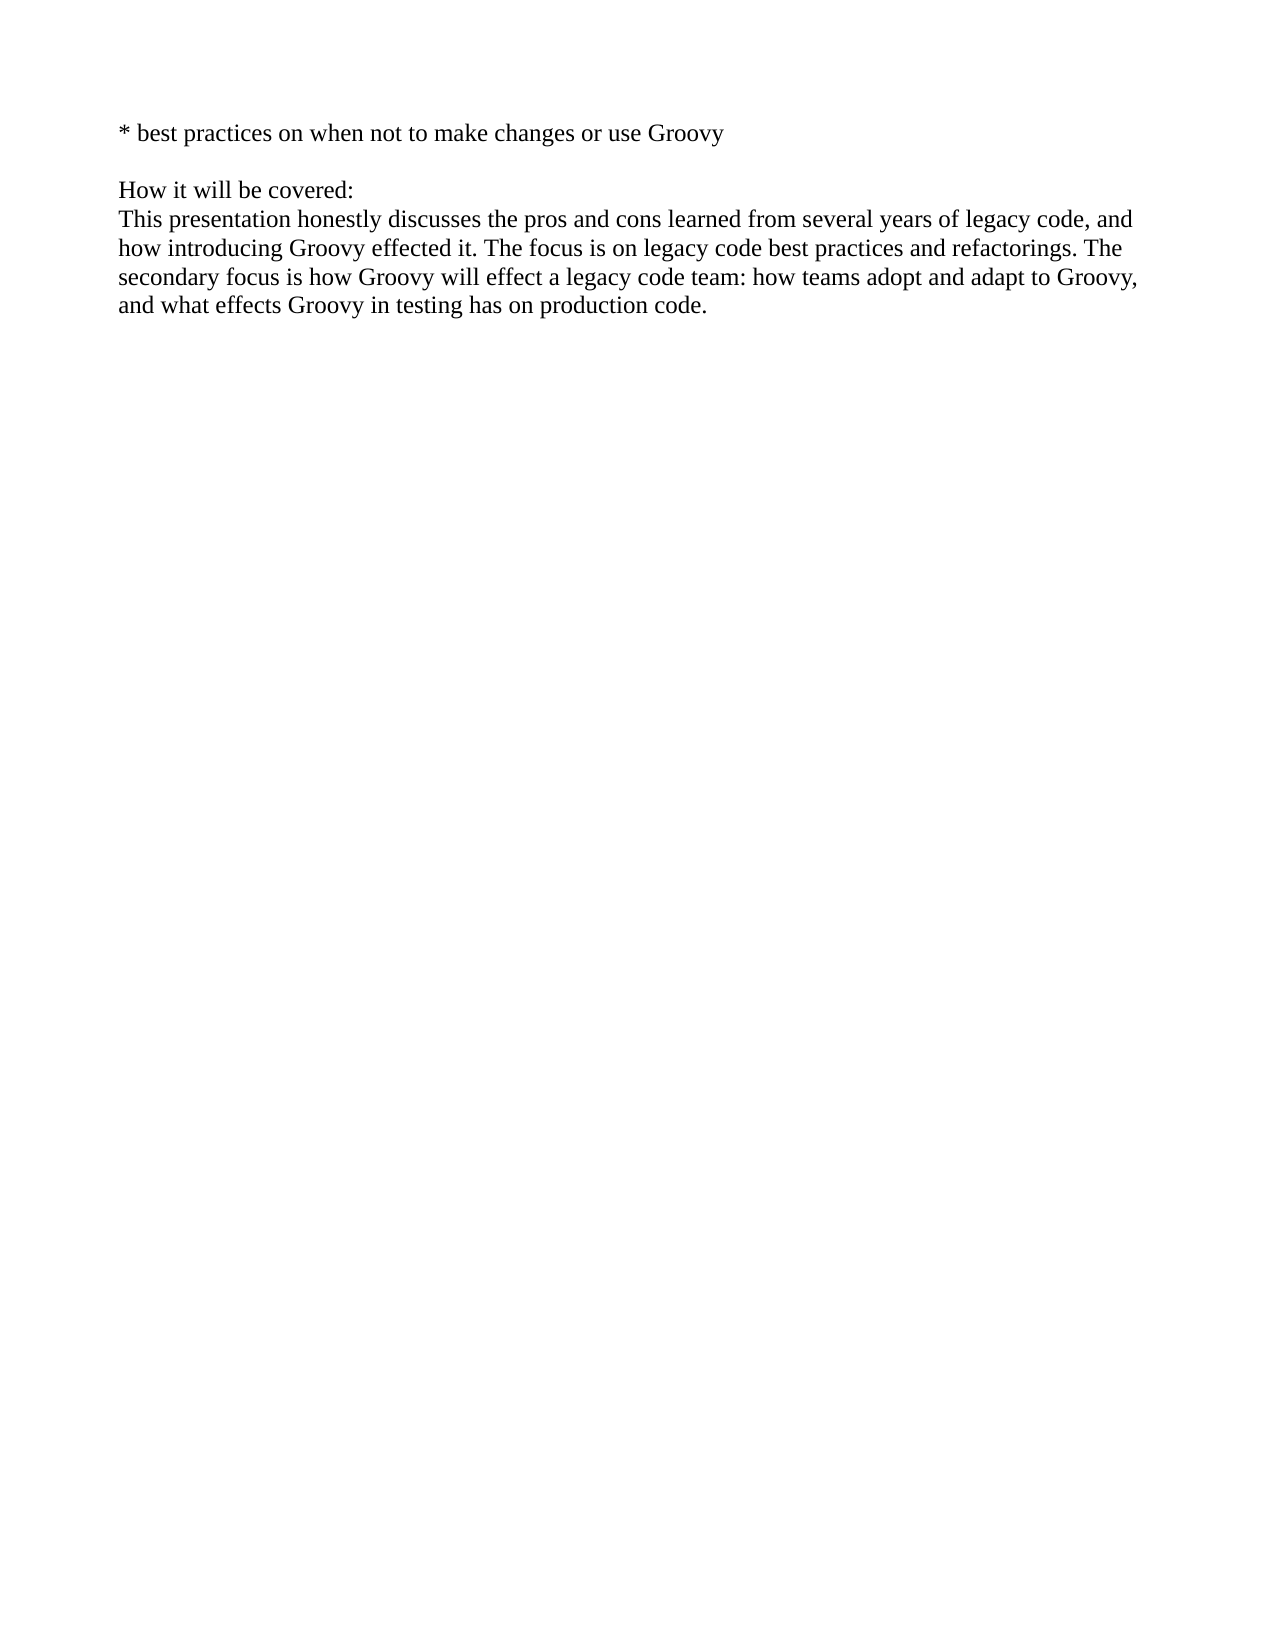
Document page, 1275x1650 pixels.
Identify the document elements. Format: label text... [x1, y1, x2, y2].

text * best practices on when not to make changes or use Groovy [118, 118, 1157, 147]
text This presentation honestly discusses the pros and cons learned from several years of legacy code, and how introducing Groovy effected it. The focus is on legacy code best practices and refactorings. The secondary focus is how Groovy will effect a legacy code team: how teams adopt and adapt to Groovy, and what effects Groovy in testing has on production code. [118, 204, 1157, 319]
text How it will be covered: [118, 176, 1157, 204]
